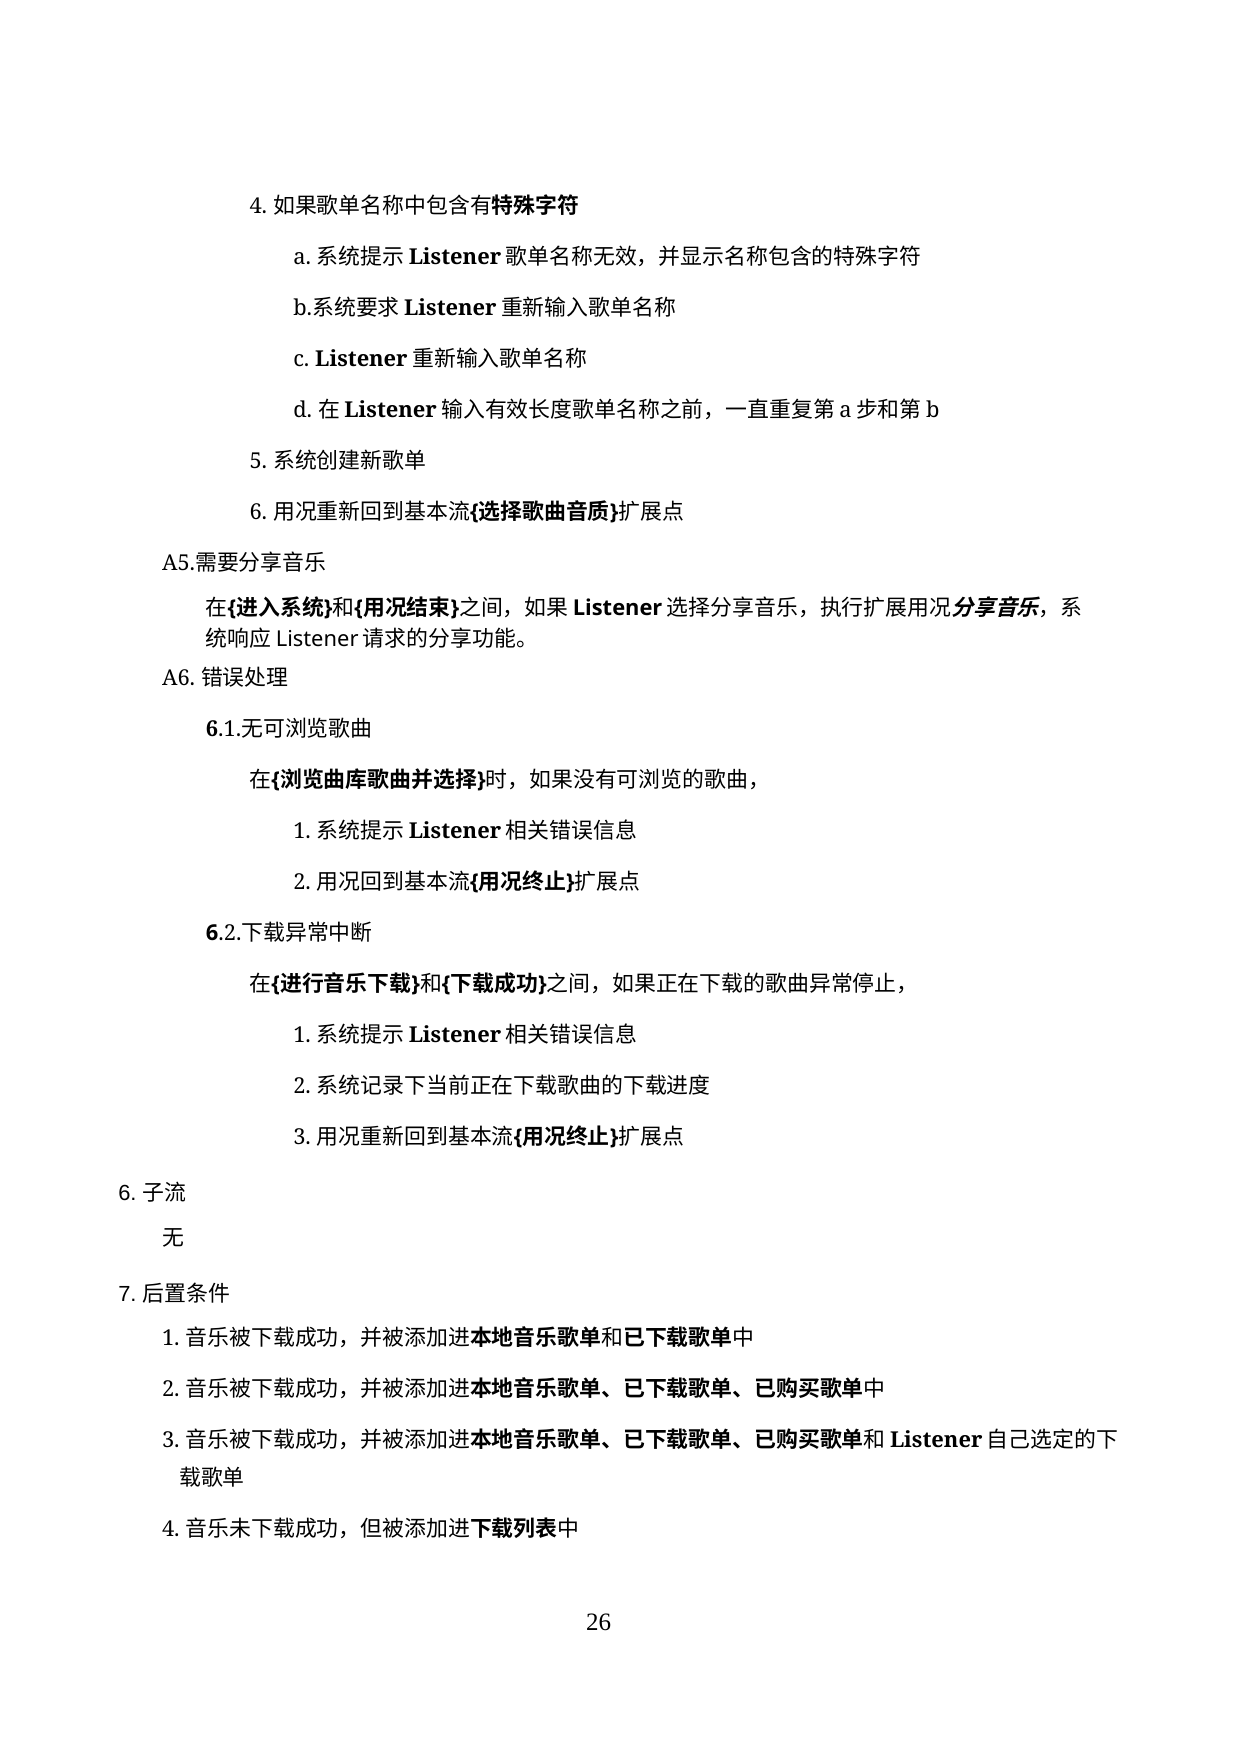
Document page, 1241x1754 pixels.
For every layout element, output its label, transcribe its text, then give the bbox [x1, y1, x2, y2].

text a. 系统提示Listener歌单名称无效，并显示名称包含的特殊字符 [118, 239, 1122, 270]
subtitle 后置条件 [118, 1276, 1122, 1308]
text A6. 错误处理 [118, 659, 1122, 691]
text 3. 用况重新回到基本流{用况终止}扩展点 [118, 1119, 1122, 1151]
text b.系统要求Listener重新输入歌单名称 [118, 290, 1122, 321]
text c. Listener重新输入歌单名称 [118, 341, 1122, 372]
text 2. 用况回到基本流{用况终止}扩展点 [118, 864, 1122, 895]
text A5.需要分享音乐 [118, 545, 1122, 577]
text 2. 系统记录下当前正在下载歌曲的下载进度 [118, 1068, 1122, 1099]
text 4. 如果歌单名称中包含有特殊字符 [118, 188, 1122, 219]
text 在{进行音乐下载}和{下载成功}之间，如果正在下载的歌曲异常停止， [118, 966, 1122, 997]
text 6. 用况重新回到基本流{选择歌曲音质}扩展点 [118, 494, 1122, 526]
text 在{进入系统}和{用况结束}之间，如果Listener选择分享音乐，执行扩展用况分享音乐，系 统响应Listener请求的分享功能。 [118, 589, 1122, 653]
text 1. 系统提示Listener相关错误信息 [118, 1017, 1122, 1048]
text 1. 音乐被下载成功，并被添加进本地音乐歌单和已下载歌单中 [118, 1320, 1122, 1352]
text 5. 系统创建新歌单 [118, 443, 1122, 474]
text 在{浏览曲库歌曲并选择}时，如果没有可浏览的歌曲， [118, 762, 1122, 793]
text 6.2.下载异常中断 [118, 915, 1122, 946]
text 4. 音乐未下载成功，但被添加进下载列表中 [118, 1511, 1122, 1543]
text 2. 音乐被下载成功，并被添加进本地音乐歌单、已下载歌单、已购买歌单中 [118, 1371, 1122, 1403]
text 1. 系统提示Listener相关错误信息 [118, 813, 1122, 844]
subtitle 子流 [118, 1175, 1122, 1207]
text d. 在Listener输入有效长度歌单名称之前，一直重复第a步和第b [118, 392, 1122, 423]
text 无 [118, 1219, 1122, 1251]
text 3. 音乐被下载成功，并被添加进本地音乐歌单、已下载歌单、已购买歌单和Listener自己选定的下 载歌单 [118, 1422, 1122, 1492]
text 6.1.无可浏览歌曲 [118, 711, 1122, 742]
